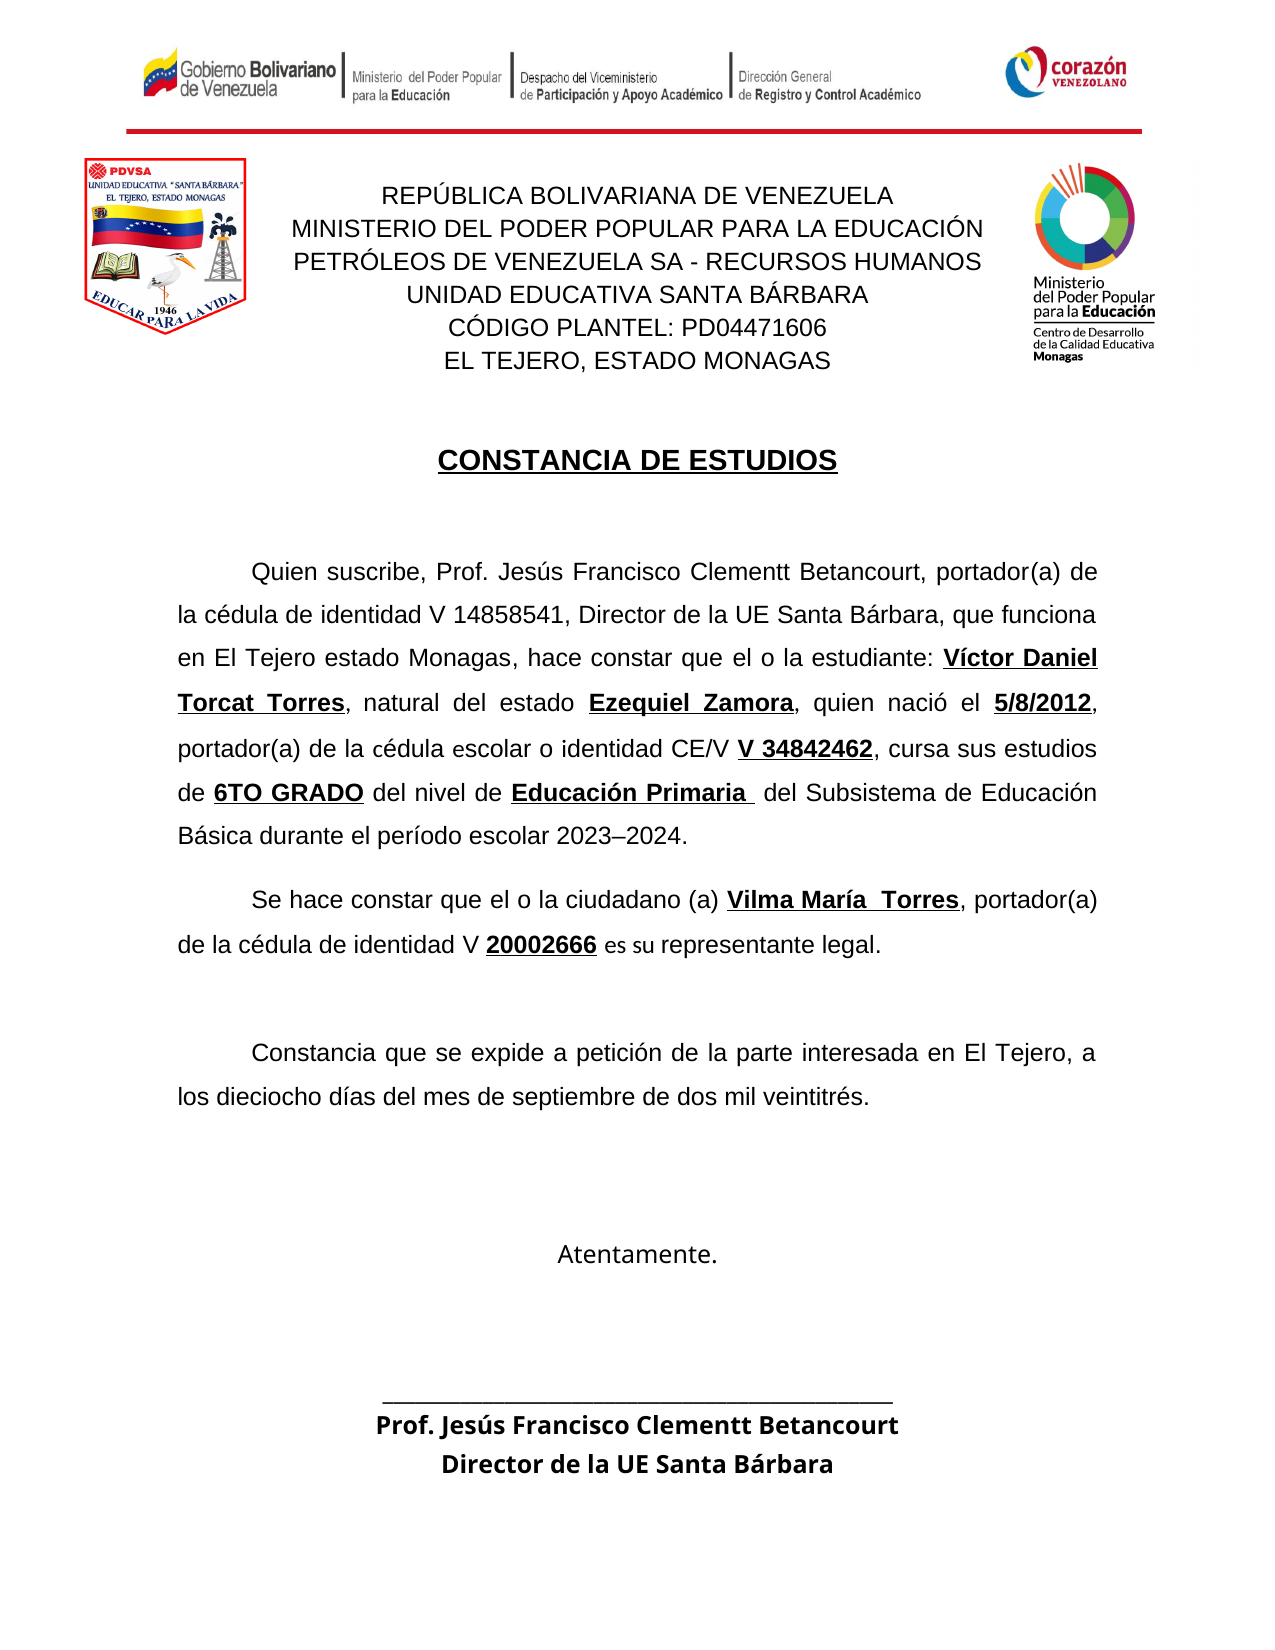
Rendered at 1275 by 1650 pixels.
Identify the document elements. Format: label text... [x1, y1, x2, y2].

text CÓDIGO PLANTEL: PD04471606 [177, 313, 978, 341]
picture [126, 11, 1142, 134]
text EL TEJERO, ESTADO MONAGAS [177, 346, 978, 374]
subtitle REPÚBLICA BOLIVARIANA DE VENEZUELA [252, 181, 978, 209]
text Director de la UE Santa Bárbara [177, 1447, 1098, 1481]
text Prof. Jesús Francisco Clementt Betancourt [177, 1407, 1098, 1441]
subtitle CONSTANCIA DE ESTUDIOS [177, 443, 1098, 476]
text UNIDAD EDUCATIVA SANTA BÁRBARA [252, 280, 978, 308]
text ______________________________________________ [177, 1373, 1098, 1407]
text Atentamente. [177, 1237, 1098, 1271]
text Constancia que se expide a petición de la parte interesada en El Tejero, a los dieciocho días del mes de septiembre de dos mil veintitrés. [177, 1038, 1098, 1110]
text Quien suscribe, Prof. Jesús Francisco Clementt Betancourt, portador(a) de la cédula de identidad V 14858541, Director de la UE Santa Bárbara, que funciona en El Tejero estado Monagas, hace constar que el o la estudiante: Víctor Daniel Torcat Torres, natural del estado Ezequiel Zamora, quien nació el 5/8/2012, portador(a) de la cédula escolar o identidad CE/V V 34842462, cursa sus estudios de 6TO GRADO del nivel de Educación Primaria del Subsistema de Educación Básica durante el período escolar 2023–2024. [177, 557, 1098, 849]
subtitle MINISTERIO DEL PODER POPULAR PARA LA EDUCACIÓN [252, 214, 978, 242]
picture [79, 158, 252, 335]
picture [978, 153, 1200, 377]
subtitle PETRÓLEOS DE VENEZUELA SA - RECURSOS HUMANOS [252, 247, 978, 275]
text Se hace constar que el o la ciudadano (a) Vilma María Torres, portador(a) de la cédula de identidad V 20002666 es su representante legal. [177, 885, 1098, 959]
